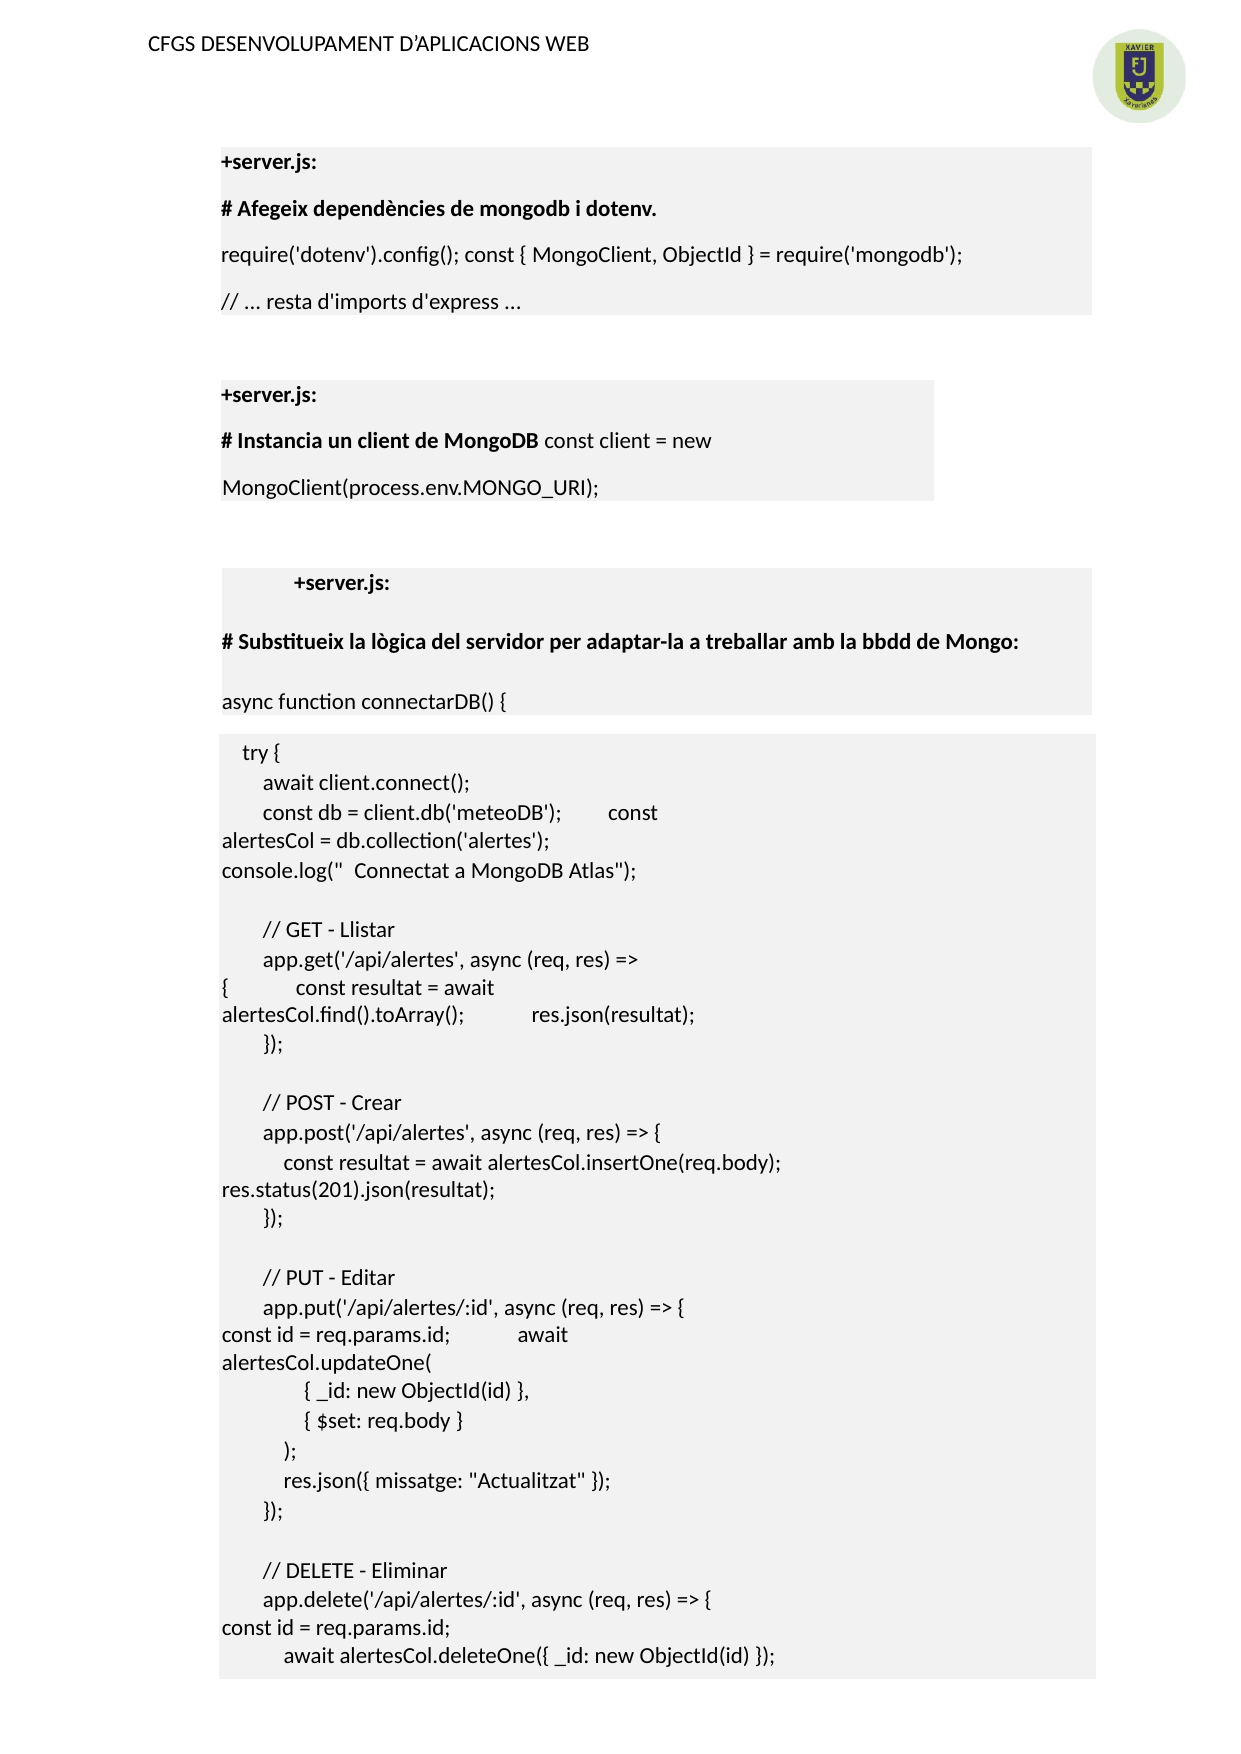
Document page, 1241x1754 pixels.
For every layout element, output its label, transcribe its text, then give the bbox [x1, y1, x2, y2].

text # Instancia un client de MongoDB const client = new MongoClient(process.env.MONGO_URI); [221, 427, 934, 501]
text # Afegeix dependències de mongodb i dotenv. [221, 194, 1092, 222]
table_header try { await client.connect(); const db = client.db('meteoDB'); const alertesCol = db.collection('alertes'); console.log(" Connectat a MongoDB Atlas"); // GET - Llistar app.get('/api/alertes', async (req, res) => { const resultat = await alertesCol.find().toArray(); res.json(resultat); }); // POST - Crear app.post('/api/alertes', async (req, res) => { const resultat = await alertesCol.insertOne(req.body); res.status(201).json(resultat); }); // PUT - Editar app.put('/api/alertes/:id', async (req, res) => { const id = req.params.id; await alertesCol.updateOne( { _id: new ObjectId(id) }, { $set: req.body } ); res.json({ missatge: "Actualitzat" }); }); // DELETE - Eliminar app.delete('/api/alertes/:id', async (req, res) => { const id = req.params.id; await alertesCol.deleteOne({ _id: new ObjectId(id) }); [219, 734, 1096, 1679]
text require('dotenv').config(); const { MongoClient, ObjectId } = require('mongodb'); [221, 240, 1092, 268]
text # Substitueix la lògica del servidor per adaptar-la a treballar amb la bbdd de Mongo: [222, 627, 1092, 655]
text +server.js: [221, 380, 934, 408]
text +server.js: [222, 568, 1092, 596]
text async function connectarDB() { [222, 687, 1092, 715]
text // ... resta d'imports d'express ... [221, 287, 1092, 315]
text +server.js: [221, 147, 1092, 176]
